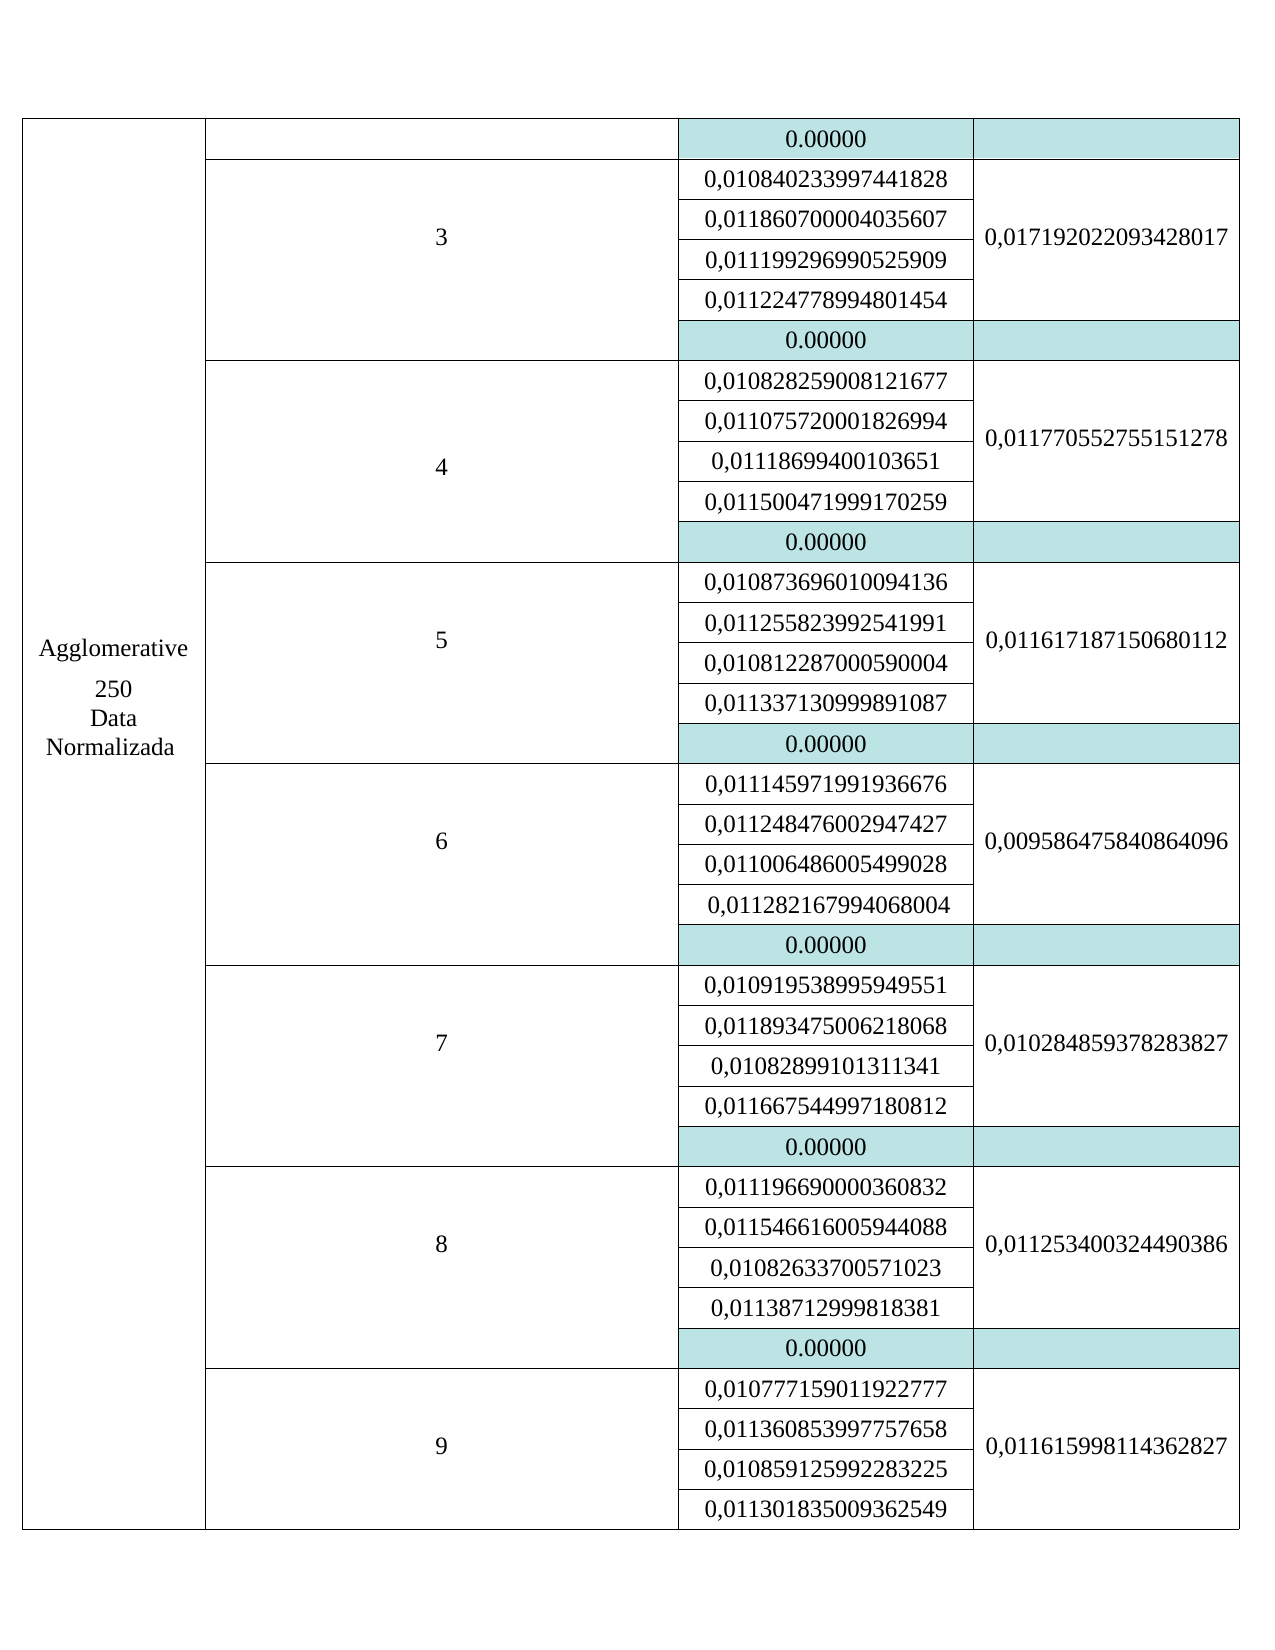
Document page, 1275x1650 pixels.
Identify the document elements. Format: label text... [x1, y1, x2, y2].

table_cell [974, 119, 1239, 158]
table_cell 0,011301835009362549 [679, 1490, 973, 1529]
table_cell 0,011546616005944088 [679, 1208, 973, 1247]
table_cell 5 [206, 563, 678, 763]
table_cell 0,011196690000360832 [679, 1167, 973, 1207]
table_cell 9 [206, 1369, 678, 1529]
table_cell 0,011860700004035607 [679, 200, 973, 239]
table_cell 0,01107 [679, 724, 973, 763]
table_cell 0,010859125992283225 [679, 1450, 973, 1489]
table_cell 0,011500471999170259 [679, 482, 973, 521]
table_cell [974, 522, 1239, 562]
table_cell 0,011667544997180812 [679, 1087, 973, 1126]
table_cell 8 [206, 1167, 678, 1368]
table_cell 0,01133 [679, 1127, 973, 1166]
table_cell 0,010284859378283827 [974, 966, 1239, 1126]
table_cell 0,011253400324490386 [974, 1167, 1239, 1327]
table_cell 0,010812287000590004 [679, 643, 973, 682]
table_cell 0,01082633700571023 [679, 1248, 973, 1287]
table_cell 0,010828259008121677 [679, 361, 973, 400]
table_cell 0,010919538995949551 [679, 966, 973, 1005]
table_cell 0,01128 [679, 321, 973, 360]
table_cell 3 [206, 160, 678, 360]
table_cell 0,011224778994801454 [679, 280, 973, 320]
table_cell [974, 1329, 1239, 1368]
table_cell 0,011893475006218068 [679, 1006, 973, 1045]
table_cell 0,01117 [679, 925, 973, 965]
table_cell 0,011255823992541991 [679, 603, 973, 642]
table_cell 0,01138712999818381 [679, 1288, 973, 1327]
table_cell [974, 1127, 1239, 1166]
table_cell 0,011006486005499028 [679, 845, 973, 884]
table_cell 0,011617187150680112 [974, 563, 1239, 723]
table_cell 0,011145971991936676 [679, 764, 973, 803]
table_cell 0,00982 [679, 119, 973, 158]
table_cell 0,011248476002947427 [679, 805, 973, 844]
table_cell 0,011770552755151278 [974, 361, 1239, 521]
table_cell 0,01124 [679, 1329, 973, 1368]
table_cell 0,017192022093428017 [974, 160, 1239, 320]
table_cell 0,01115 [679, 522, 973, 562]
table_cell 6 [206, 764, 678, 965]
table_cell [974, 321, 1239, 360]
table_cell 0,01082899101311341 [679, 1046, 973, 1086]
table_cell 0,009586475840864096 [974, 764, 1239, 924]
table_cell 4 [206, 361, 678, 562]
table_cell 0,010777159011922777 [679, 1369, 973, 1408]
table_cell 0,01118699400103651 [679, 442, 973, 481]
table_cell 0,010873696010094136 [679, 563, 973, 602]
table_cell 0,011360853997757658 [679, 1409, 973, 1448]
table_cell 0,011199296990525909 [679, 240, 973, 279]
table_cell [974, 724, 1239, 763]
table_cell 0,011075720001826994 [679, 401, 973, 441]
table_cell [206, 119, 678, 158]
table_cell 0,011337130999891087 [679, 684, 973, 723]
table_cell Agglomerative 250 Data Normalizada [23, 119, 205, 1529]
table_cell 7 [206, 966, 678, 1166]
table_cell 0,011615998114362827 [974, 1369, 1239, 1529]
table_cell 0,011282167994068004 [679, 885, 973, 924]
table_cell [974, 925, 1239, 965]
table_cell 0,010840233997441828 [679, 160, 973, 199]
